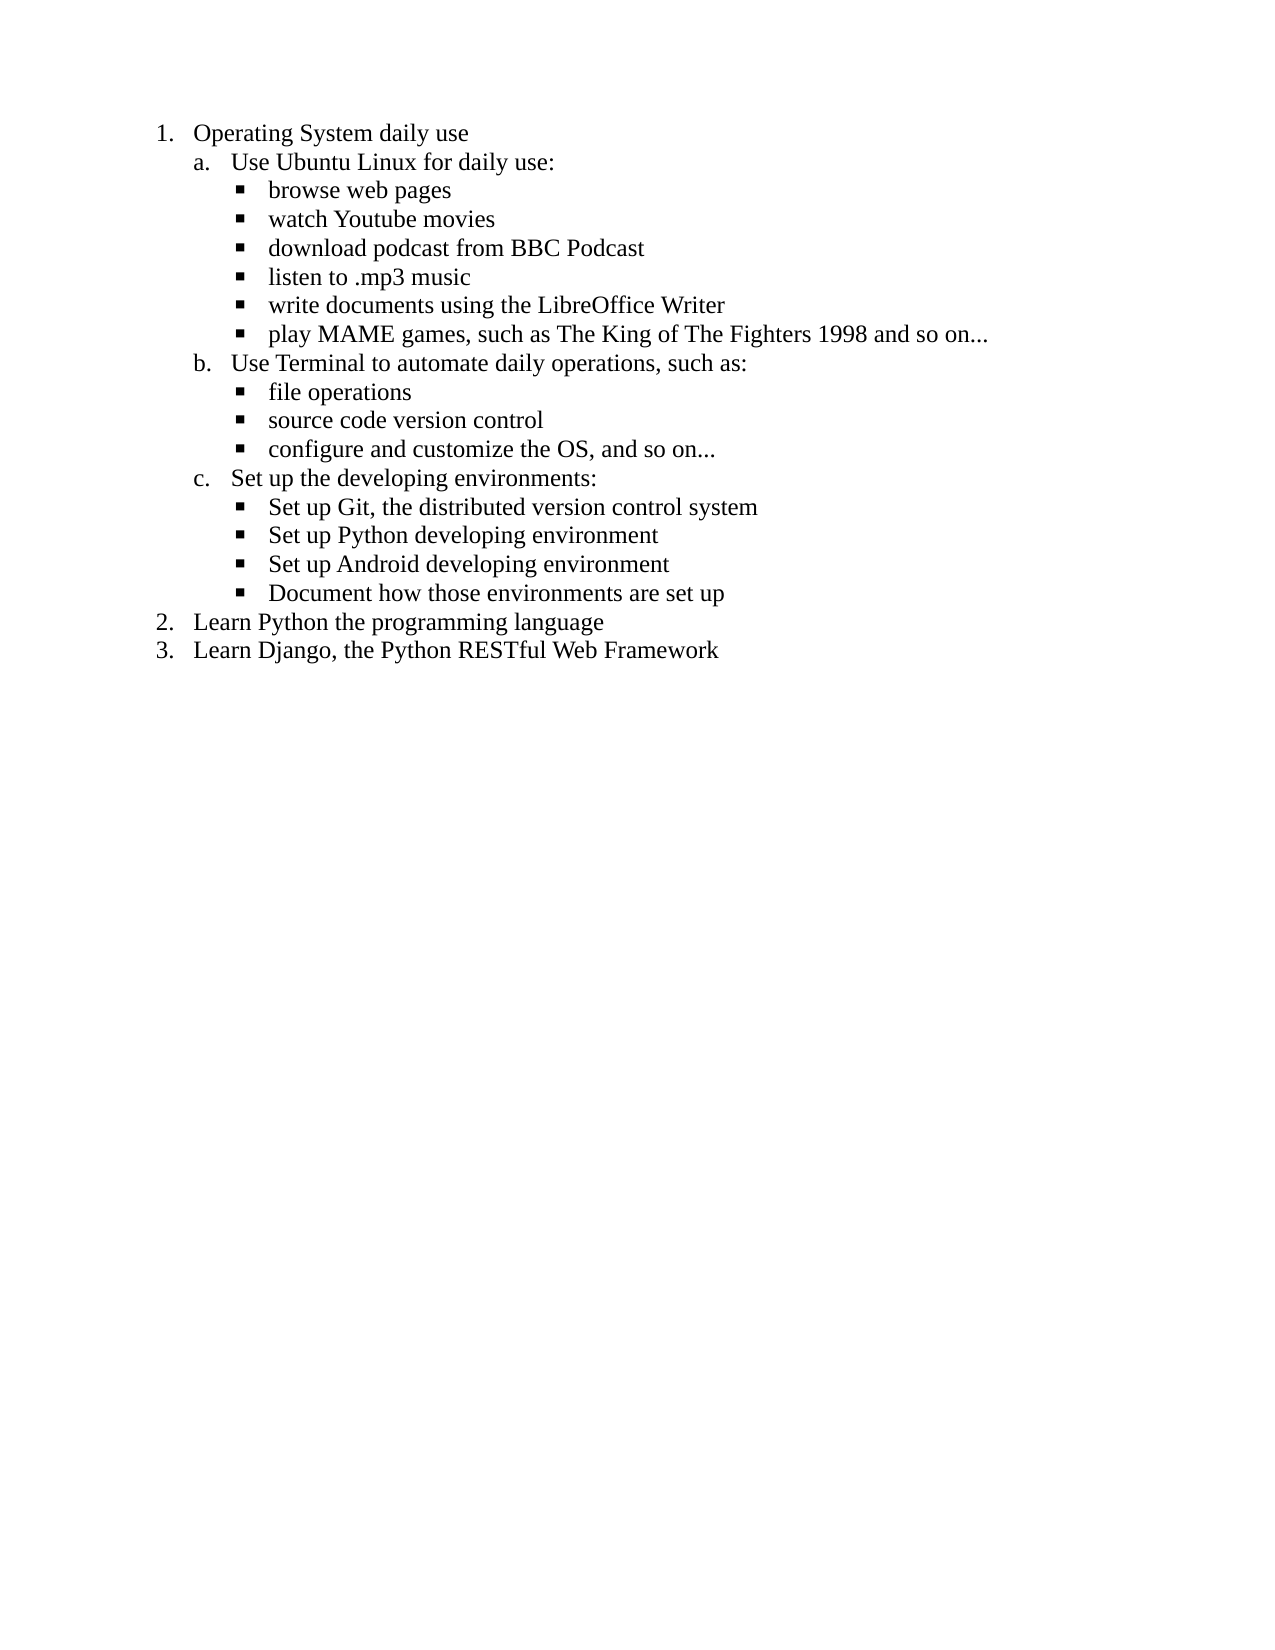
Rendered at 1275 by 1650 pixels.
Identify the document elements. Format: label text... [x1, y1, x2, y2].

list browse web pages [231, 176, 1157, 204]
list file operations [231, 377, 1157, 406]
list source code version control [231, 406, 1157, 434]
list Use Terminal to automate daily operations, such as: [193, 348, 1157, 377]
list play MAME games, such as The King of The Fighters 1998 and so on... [231, 319, 1157, 348]
list Set up the developing environments: [193, 463, 1157, 492]
list Use Ubuntu Linux for daily use: [193, 147, 1157, 176]
list Set up Git, the distributed version control system [231, 492, 1157, 521]
list configure and customize the OS, and so on... [231, 434, 1157, 463]
list listen to .mp3 music [231, 262, 1157, 291]
list Learn Django, the Python RESTful Web Framework [156, 636, 1157, 664]
list Set up Python developing environment [231, 521, 1157, 549]
list Learn Python the programming language [156, 607, 1157, 636]
list write documents using the LibreOffice Writer [231, 291, 1157, 319]
list Operating System daily use [156, 118, 1157, 147]
list Set up Android developing environment [231, 549, 1157, 578]
list Document how those environments are set up [231, 578, 1157, 607]
list watch Youtube movies [231, 204, 1157, 233]
list download podcast from BBC Podcast [231, 233, 1157, 262]
